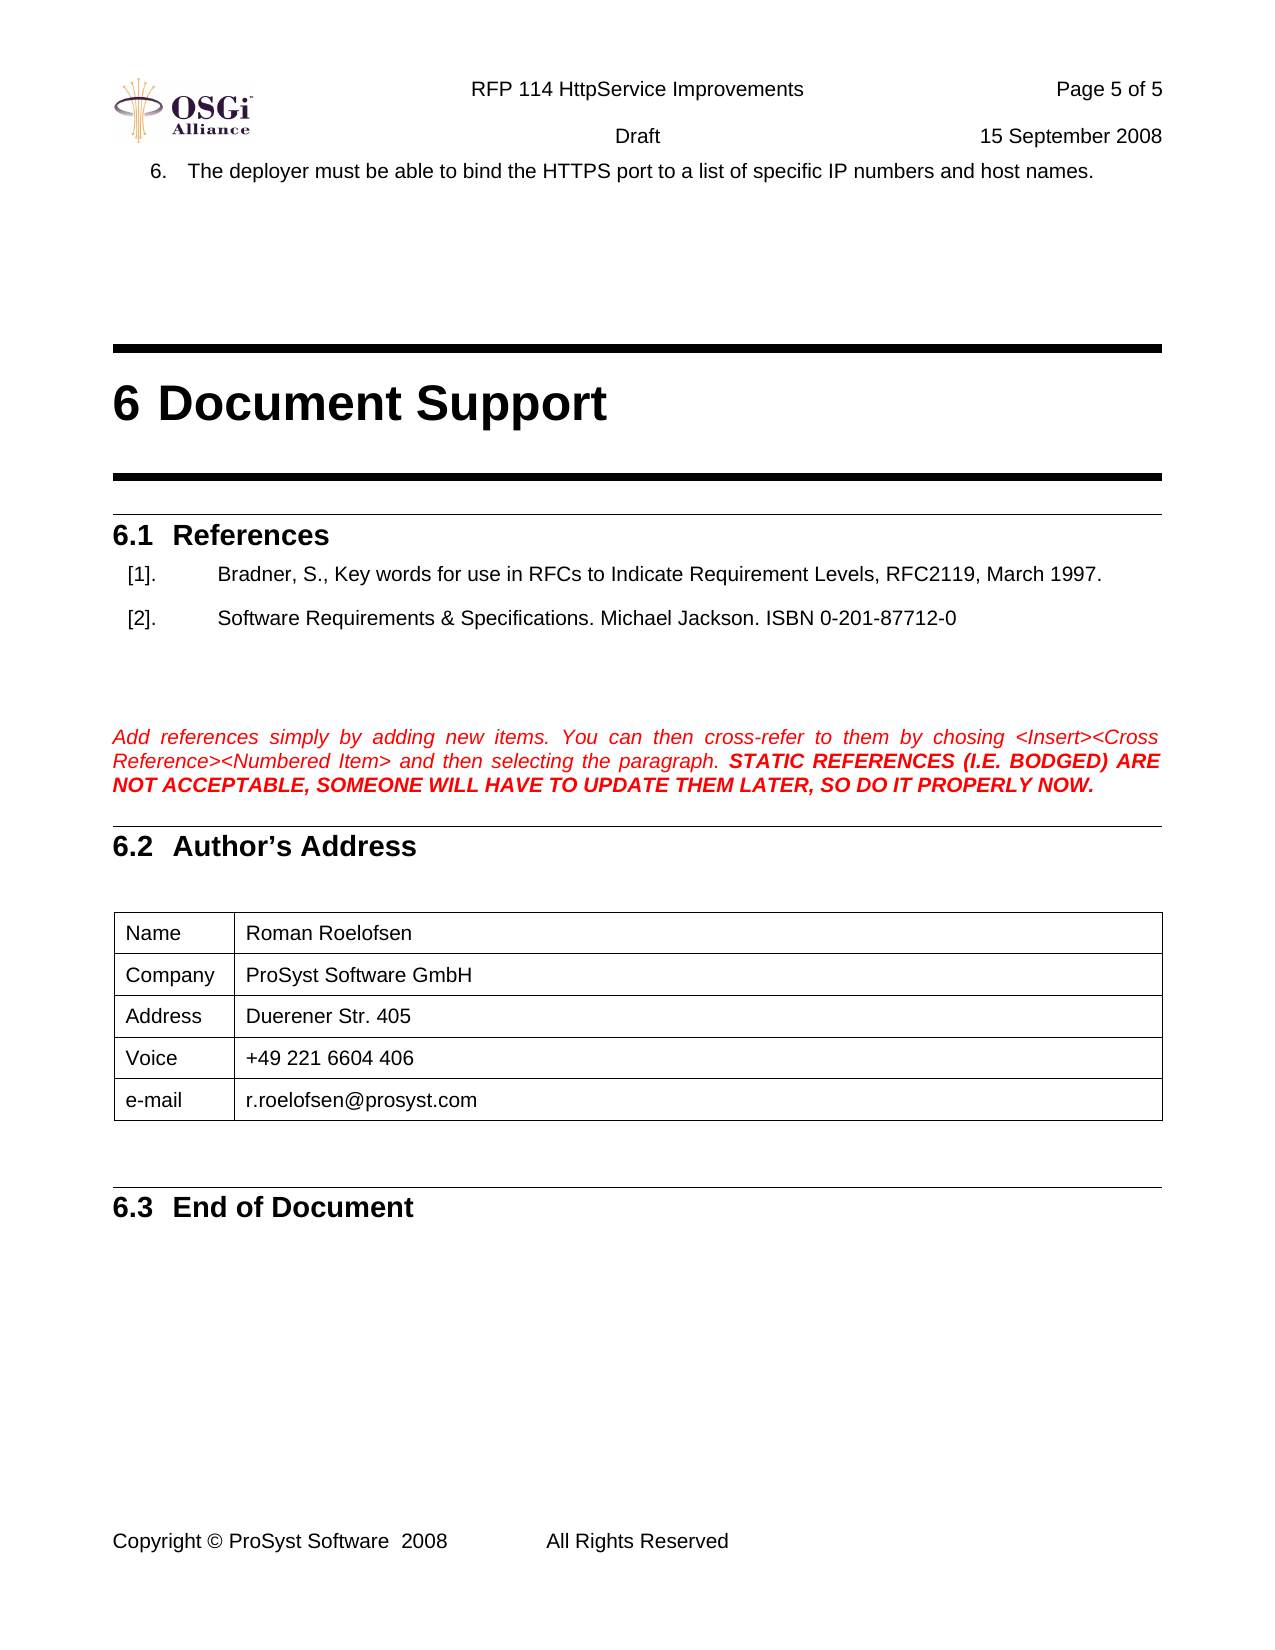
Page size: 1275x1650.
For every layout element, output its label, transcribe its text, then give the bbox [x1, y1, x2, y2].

list Bradner, S., Key words for use in RFCs to Indicate Requirement Levels, RFC2119, March 1997. [127, 561, 1162, 585]
list The deployer must be able to bind the HTTPS port to a list of specific IP numbers and host names. [150, 159, 1162, 183]
table_cell e-mail [115, 1079, 234, 1120]
table_cell ProSyst Software GmbH [235, 954, 1162, 995]
subtitle Document Support [112, 345, 1162, 481]
table_cell Duerener Str. 405 [235, 996, 1162, 1037]
table_header Roman Roelofsen [235, 913, 1162, 953]
subtitle End of Document [112, 1188, 1162, 1223]
table_cell +49 221 6604 406 [235, 1038, 1162, 1078]
picture [114, 78, 254, 143]
table_header Name [115, 913, 234, 953]
subtitle Author’s Address [112, 827, 1162, 863]
text Add references simply by adding new items. You can then cross-refer to them by chosing <Insert><Cross Reference><Numbered Item> and then selecting the paragraph. STATIC REFERENCES (I.E. BODGED) ARE NOT ACCEPTABLE, SOMEONE WILL HAVE TO UPDATE THEM LATER, SO DO IT PROPERLY NOW. [112, 725, 1162, 797]
table_cell Address [115, 996, 234, 1037]
table_cell r.roelofsen@prosyst.com [235, 1079, 1162, 1120]
list Software Requirements & Specifications. Michael Jackson. ISBN 0-201-87712-0 [127, 606, 1162, 630]
subtitle References [112, 515, 1162, 551]
table_cell Voice [115, 1038, 234, 1078]
table_cell Company [115, 954, 234, 995]
